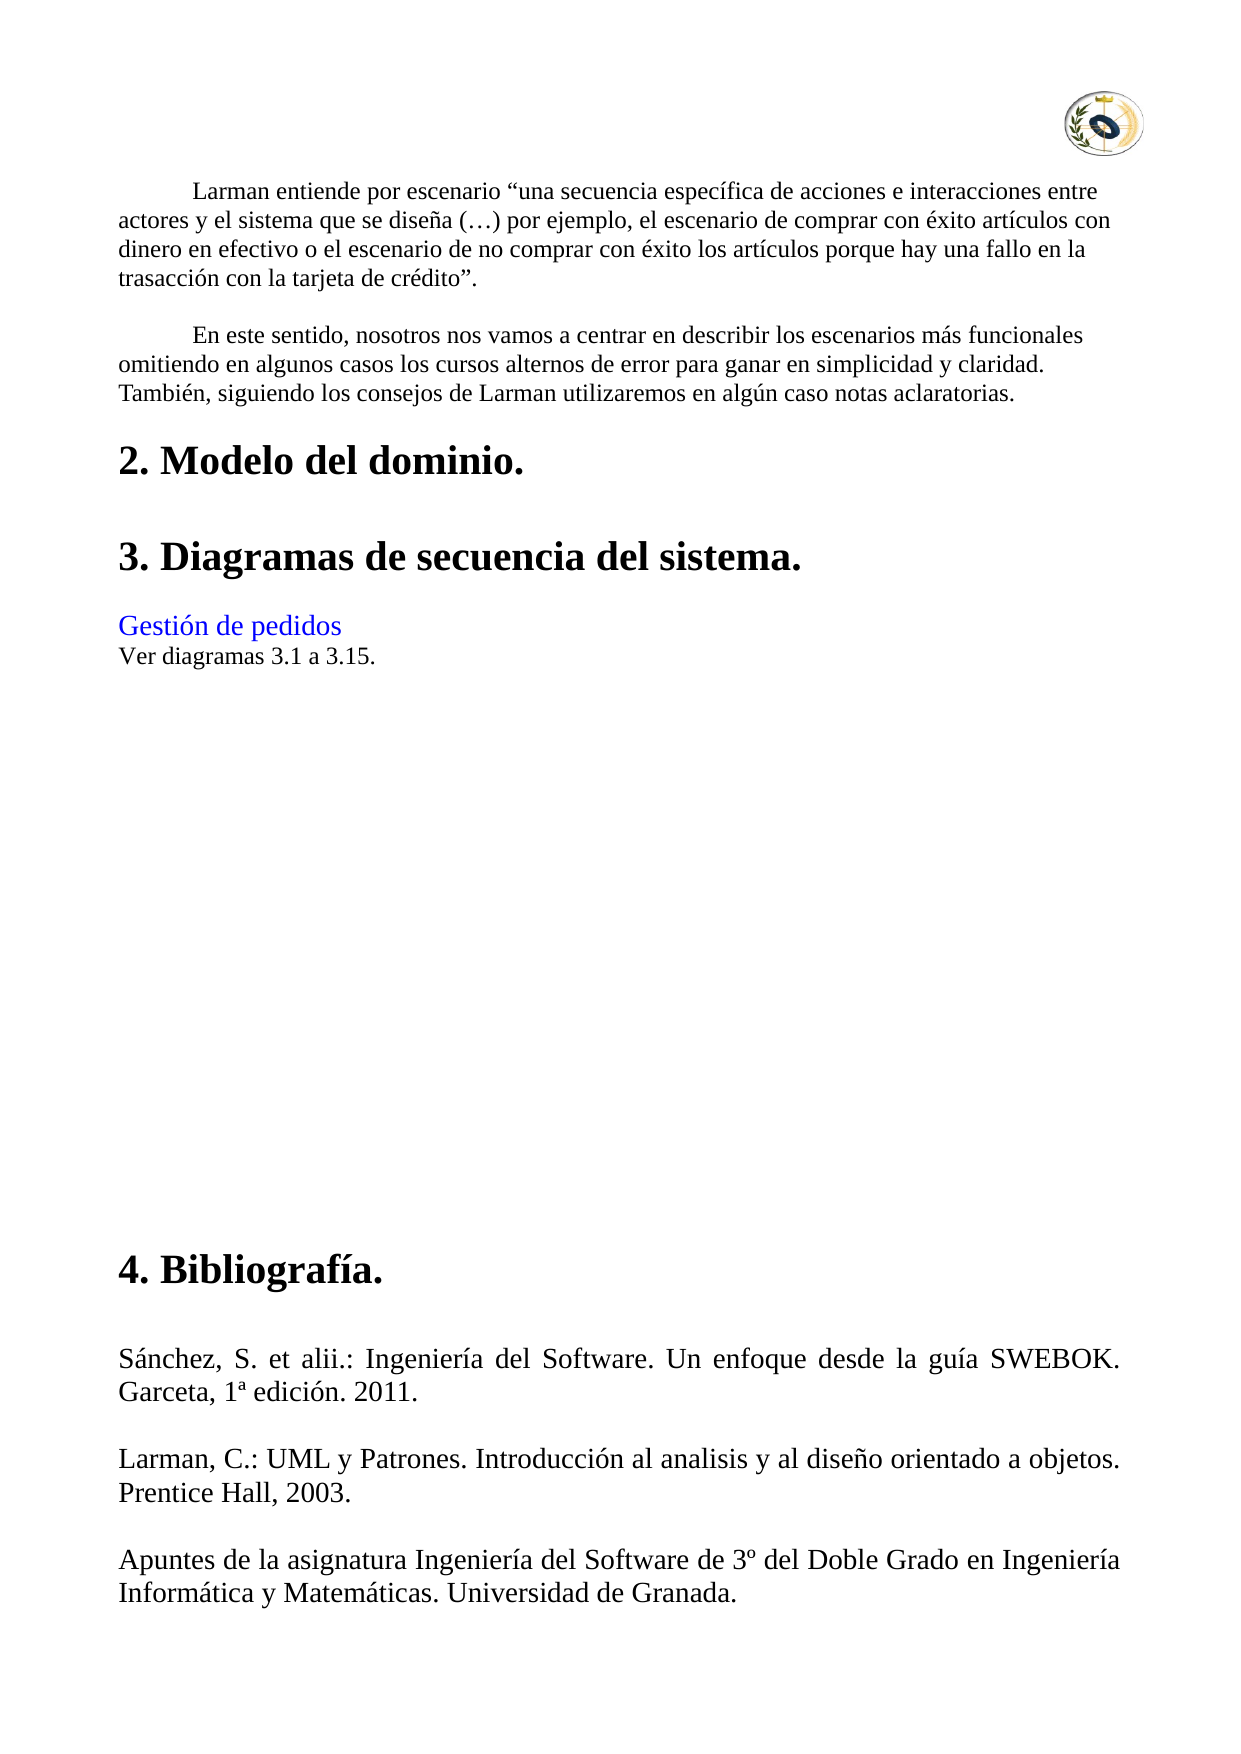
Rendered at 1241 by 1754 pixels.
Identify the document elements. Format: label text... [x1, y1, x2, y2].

text En este sentido, nosotros nos vamos a centrar en describir los escenarios más funcionales omitiendo en algunos casos los cursos alternos de error para ganar en simplicidad y claridad. También, siguiendo los consejos de Larman utilizaremos en algún caso notas aclaratorias. [118, 320, 1122, 406]
text 3. Diagramas de secuencia del sistema. [118, 531, 1122, 579]
text Larman entiende por escenario “una secuencia específica de acciones e interacciones entre actores y el sistema que se diseña (…) por ejemplo, el escenario de comprar con éxito artículos con dinero en efectivo o el escenario de no comprar con éxito los artículos porque hay una fallo en la trasacción con la tarjeta de crédito”. [118, 176, 1122, 291]
text Gestión de pedidos [118, 608, 1122, 641]
picture [1064, 91, 1144, 156]
text 4. Bibliografía. [118, 1245, 1122, 1293]
text Larman, C.: UML y Patrones. Introducción al analisis y al diseño orientado a objetos. Prentice Hall, 2003. [118, 1441, 1122, 1508]
text Apuntes de la asignatura Ingeniería del Software de 3º del Doble Grado en Ingeniería Informática y Matemáticas. Universidad de Granada. [118, 1542, 1122, 1609]
text Sánchez, S. et alii.: Ingeniería del Software. Un enfoque desde la guía SWEBOK. Garceta, 1ª edición. 2011. [118, 1341, 1122, 1408]
text Ver diagramas 3.1 a 3.15. [118, 641, 1122, 670]
text 2. Modelo del dominio. [118, 435, 1122, 483]
